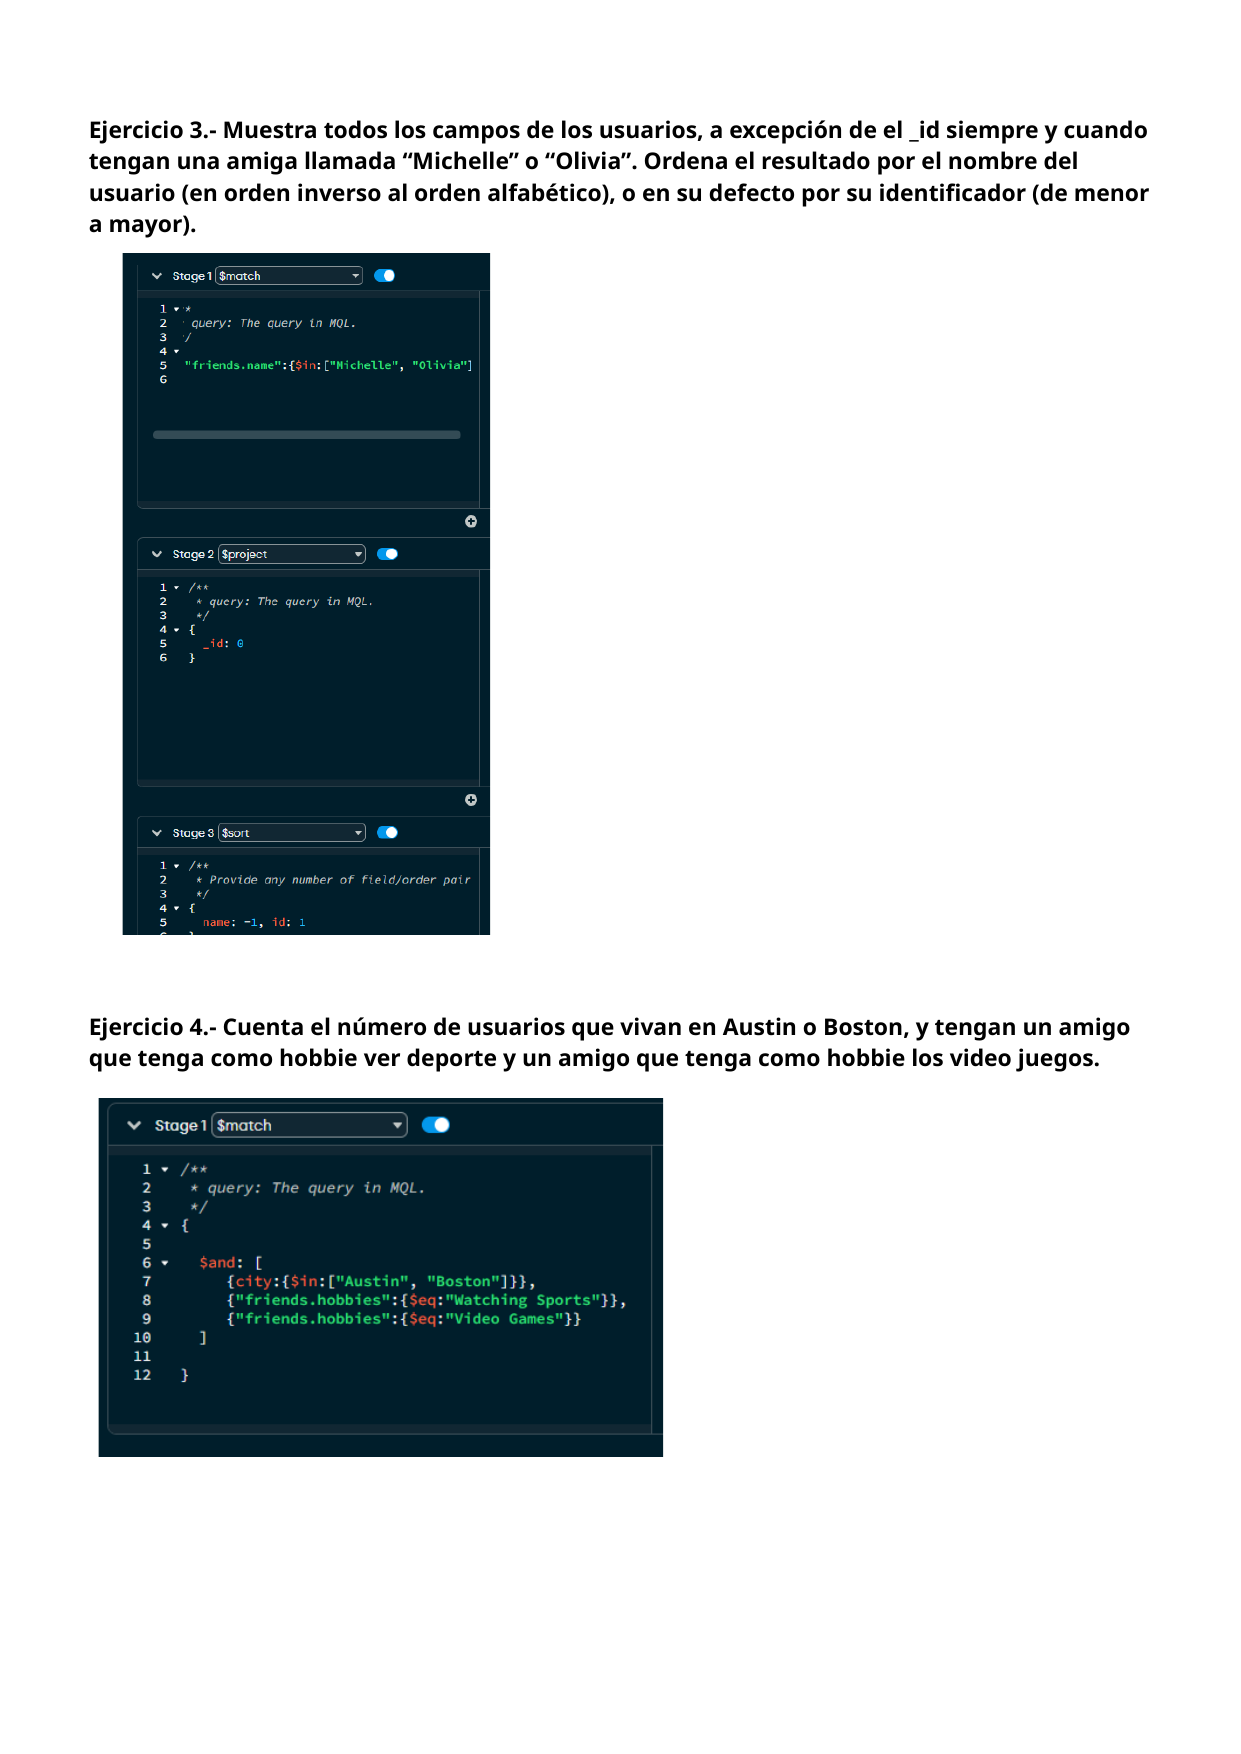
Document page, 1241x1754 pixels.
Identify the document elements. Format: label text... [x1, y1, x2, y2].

text Ejercicio 4.- Cuenta el número de usuarios que vivan en Austin o Boston, y tengan un amigo que tenga como hobbie ver deporte y un amigo que tenga como hobbie los video juegos. [88, 1011, 1152, 1073]
text Ejercicio 3.- Muestra todos los campos de los usuarios, a excepción de el _id siempre y cuando tengan una amiga llamada “Michelle” o “Olivia”. Ordena el resultado por el nombre del usuario (en orden inverso al orden alfabético), o en su defecto por su identificador (de menor a mayor). [88, 114, 1152, 239]
picture [98, 1098, 664, 1457]
picture [122, 253, 491, 935]
